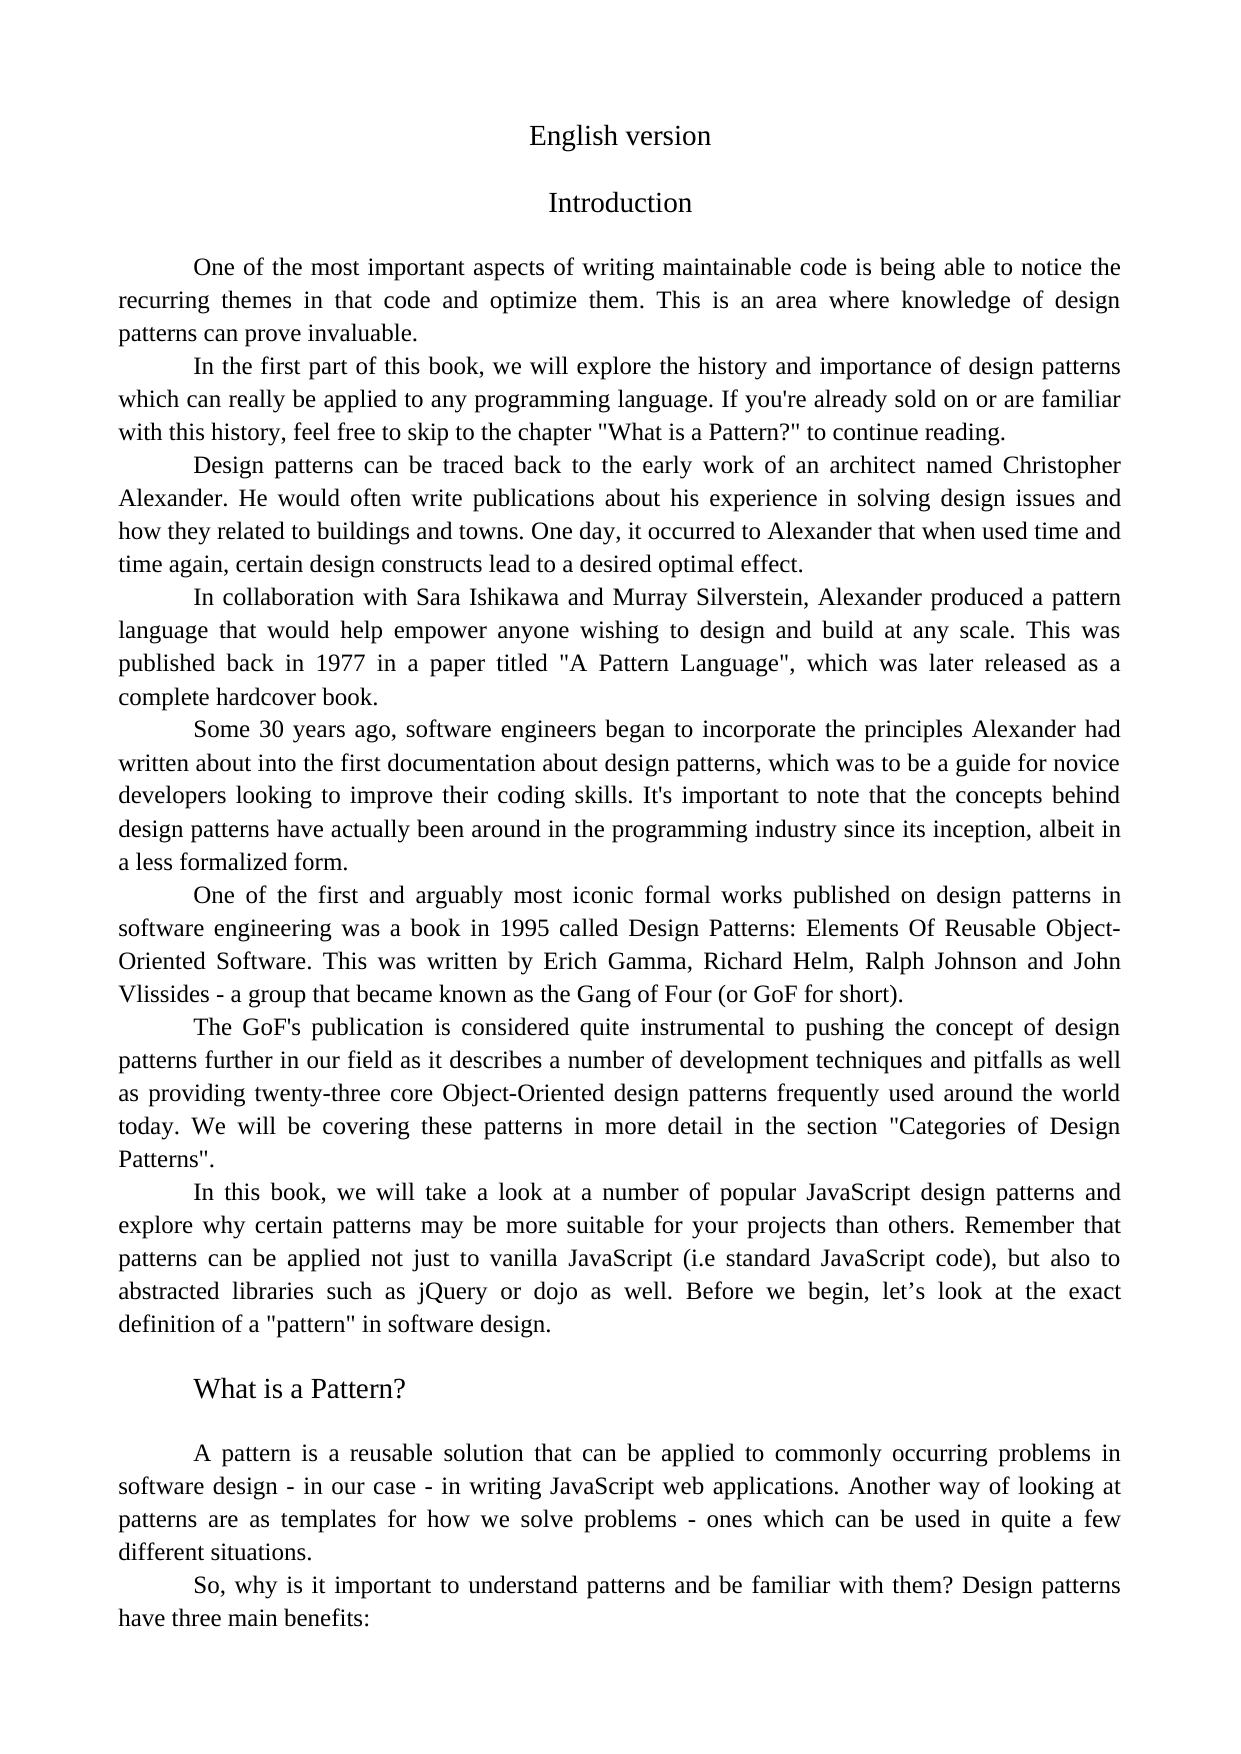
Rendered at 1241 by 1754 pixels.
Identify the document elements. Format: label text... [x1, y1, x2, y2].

text Some 30 years ago, software engineers began to incorporate the principles Alexander had written about into the first documentation about design patterns, which was to be a guide for novice developers looking to improve their coding skills. It's important to note that the concepts behind design patterns have actually been around in the programming industry since its inception, albeit in a less formalized form. [118, 714, 1122, 875]
text In collaboration with Sara Ishikawa and Murray Silverstein, Alexander produced a pattern language that would help empower anyone wishing to design and build at any scale. This was published back in 1977 in a paper titled "A Pattern Language", which was later released as a complete hardcover book. [118, 582, 1122, 710]
text One of the first and arguably most iconic formal works published on design patterns in software engineering was a book in 1995 called Design Patterns: Elements Of Reusable Object-Oriented Software. This was written by Erich Gamma, Richard Helm, Ralph Johnson and John Vlissides - a group that became known as the Gang of Four (or GoF for short). [118, 880, 1122, 1007]
text Introduction [118, 185, 1122, 219]
text English version [118, 118, 1122, 152]
text One of the most important aspects of writing maintainable code is being able to notice the recurring themes in that code and optimize them. This is an area where knowledge of design patterns can prove invaluable. [118, 252, 1122, 347]
text Design patterns can be traced back to the early work of an architect named Christopher Alexander. He would often write publications about his experience in solving design issues and how they related to buildings and towns. One day, it occurred to Alexander that when used time and time again, certain design constructs lead to a desired optimal effect. [118, 450, 1122, 578]
text In this book, we will take a look at a number of popular JavaScript design patterns and explore why certain patterns may be more suitable for your projects than others. Remember that patterns can be applied not just to vanilla JavaScript (i.e standard JavaScript code), but also to abstracted libraries such as jQuery or dojo as well. Before we begin, let’s look at the exact definition of a "pattern" in software design. [118, 1177, 1122, 1338]
text In the first part of this book, we will explore the history and importance of design patterns which can really be applied to any programming language. If you're already sold on or are familiar with this history, feel free to skip to the chapter "What is a Pattern?" to continue reading. [118, 351, 1122, 446]
text What is a Pattern? [118, 1371, 1122, 1404]
text The GoF's publication is considered quite instrumental to pushing the concept of design patterns further in our field as it describes a number of development techniques and pitfalls as well as providing twenty-three core Object-Oriented design patterns frequently used around the world today. We will be covering these patterns in more detail in the section "Categories of Design Patterns". [118, 1012, 1122, 1173]
text A pattern is a reusable solution that can be applied to commonly occurring problems in software design - in our case - in writing JavaScript web applications. Another way of looking at patterns are as templates for how we solve problems - ones which can be used in quite a few different situations. [118, 1438, 1122, 1566]
text So, why is it important to understand patterns and be familiar with them? Design patterns have three main benefits: [118, 1570, 1122, 1632]
